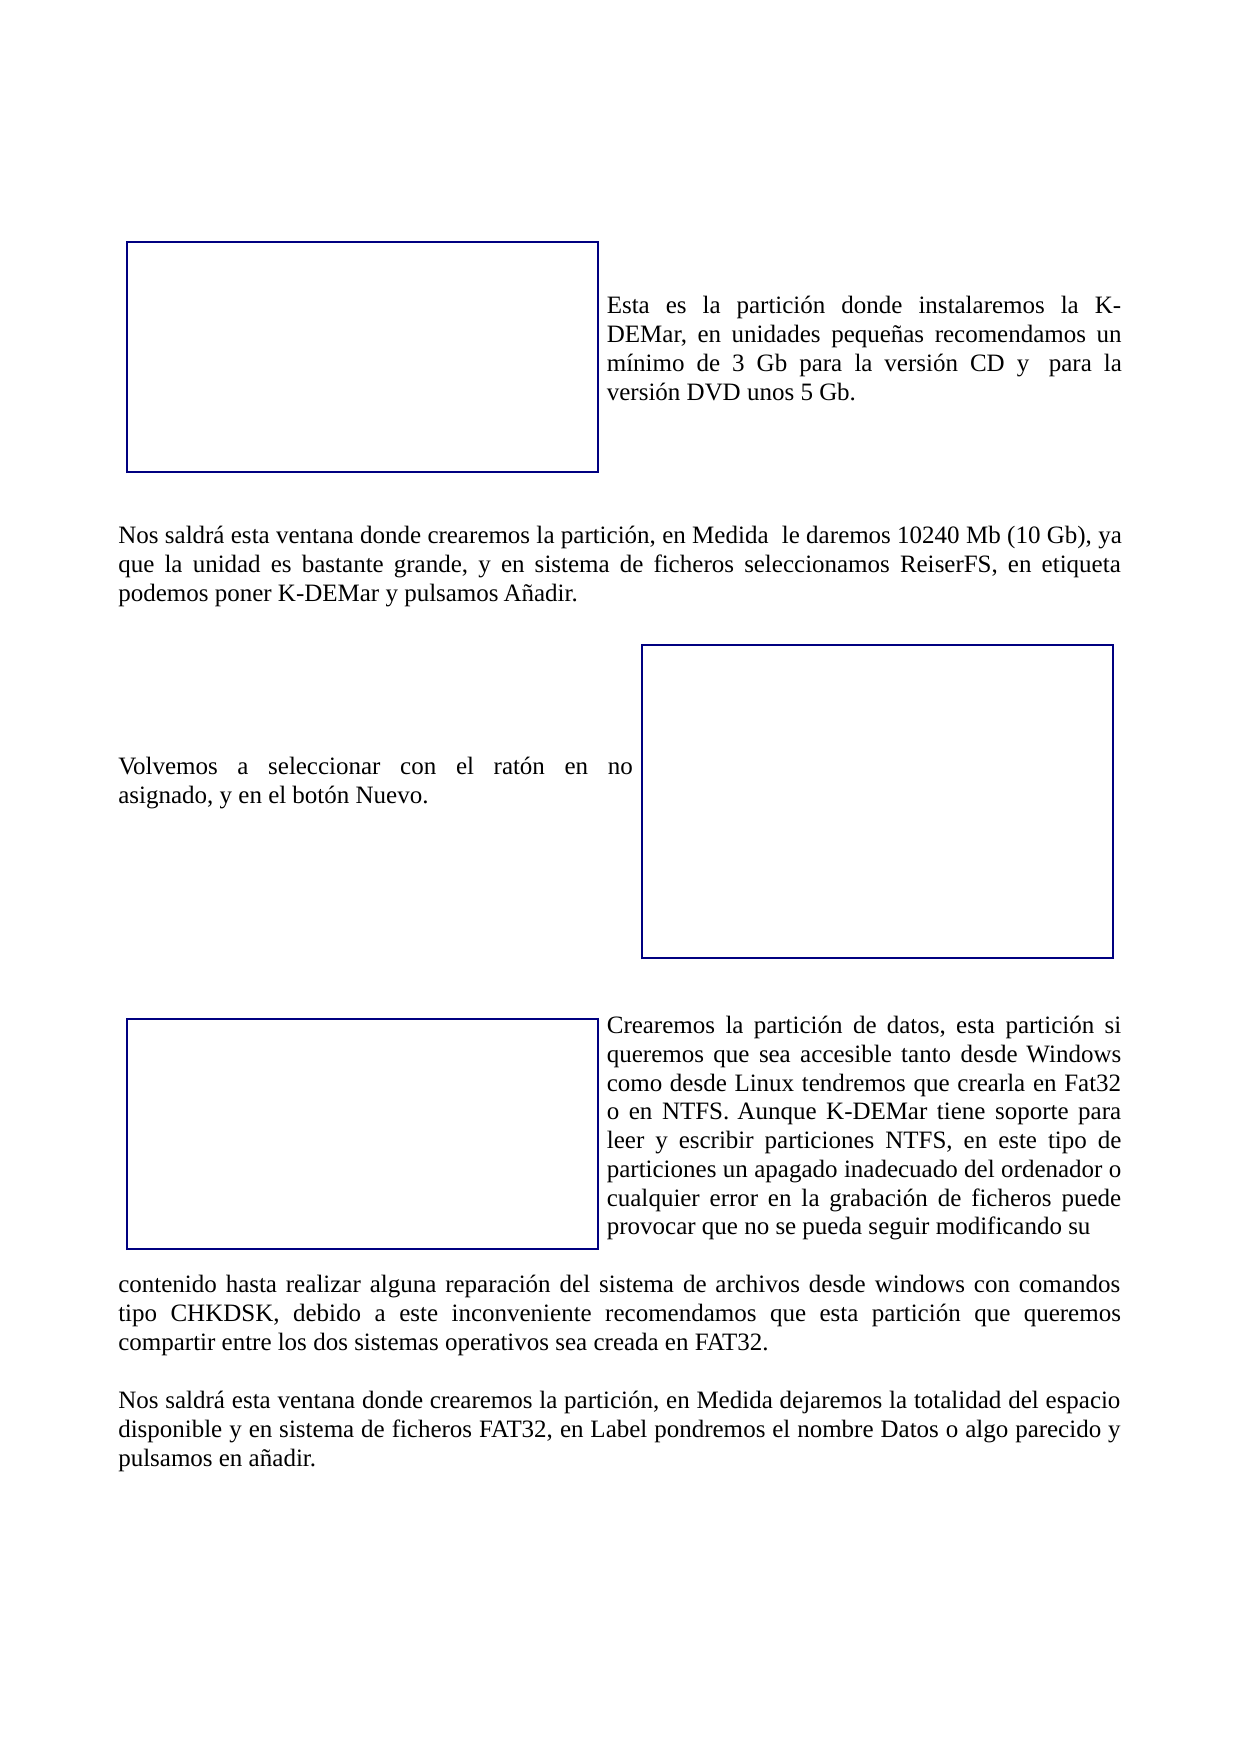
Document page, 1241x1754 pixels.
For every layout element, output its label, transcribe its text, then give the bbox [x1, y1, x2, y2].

text Esta es la partición donde instalaremos la K-DEMar, en unidades pequeñas recomendamos un mínimo de 3 Gb para la versión CD y para la versión DVD unos 5 Gb. [599, 291, 1122, 406]
text [128, 291, 597, 406]
text Nos saldrá esta ventana donde crearemos la partición, en Medida le daremos 10240 Mb (10 Gb), ya que la unidad es bastante grande, y en sistema de ficheros seleccionamos ReiserFS, en etiqueta podemos poner K-DEMar y pulsamos Añadir. [118, 521, 1122, 607]
text Volvemos a seleccionar con el ratón en no asignado, y en el botón Nuevo. [118, 636, 1122, 809]
text Nos saldrá esta ventana donde crearemos la partición, en Medida dejaremos la totalidad del espacio disponible y en sistema de ficheros FAT32, en Label pondremos el nombre Datos o algo parecido y pulsamos en añadir. [118, 1385, 1122, 1472]
text contenido hasta realizar alguna reparación del sistema de archivos desde windows con comandos tipo CHKDSK, debido a este inconveniente recomendamos que esta partición que queremos compartir entre los dos sistemas operativos sea creada en FAT32. [118, 1269, 1122, 1356]
text Crearemos la partición de datos, esta partición si queremos que sea accesible tanto desde Windows como desde Linux tendremos que crearla en Fat32 o en NTFS. Aunque K-DEMar tiene soporte para leer y escribir particiones NTFS, en este tipo de particiones un apagado inadecuado del ordenador o cualquier error en la grabación de ficheros puede provocar que no se pueda seguir modificando su [118, 1010, 1122, 1240]
